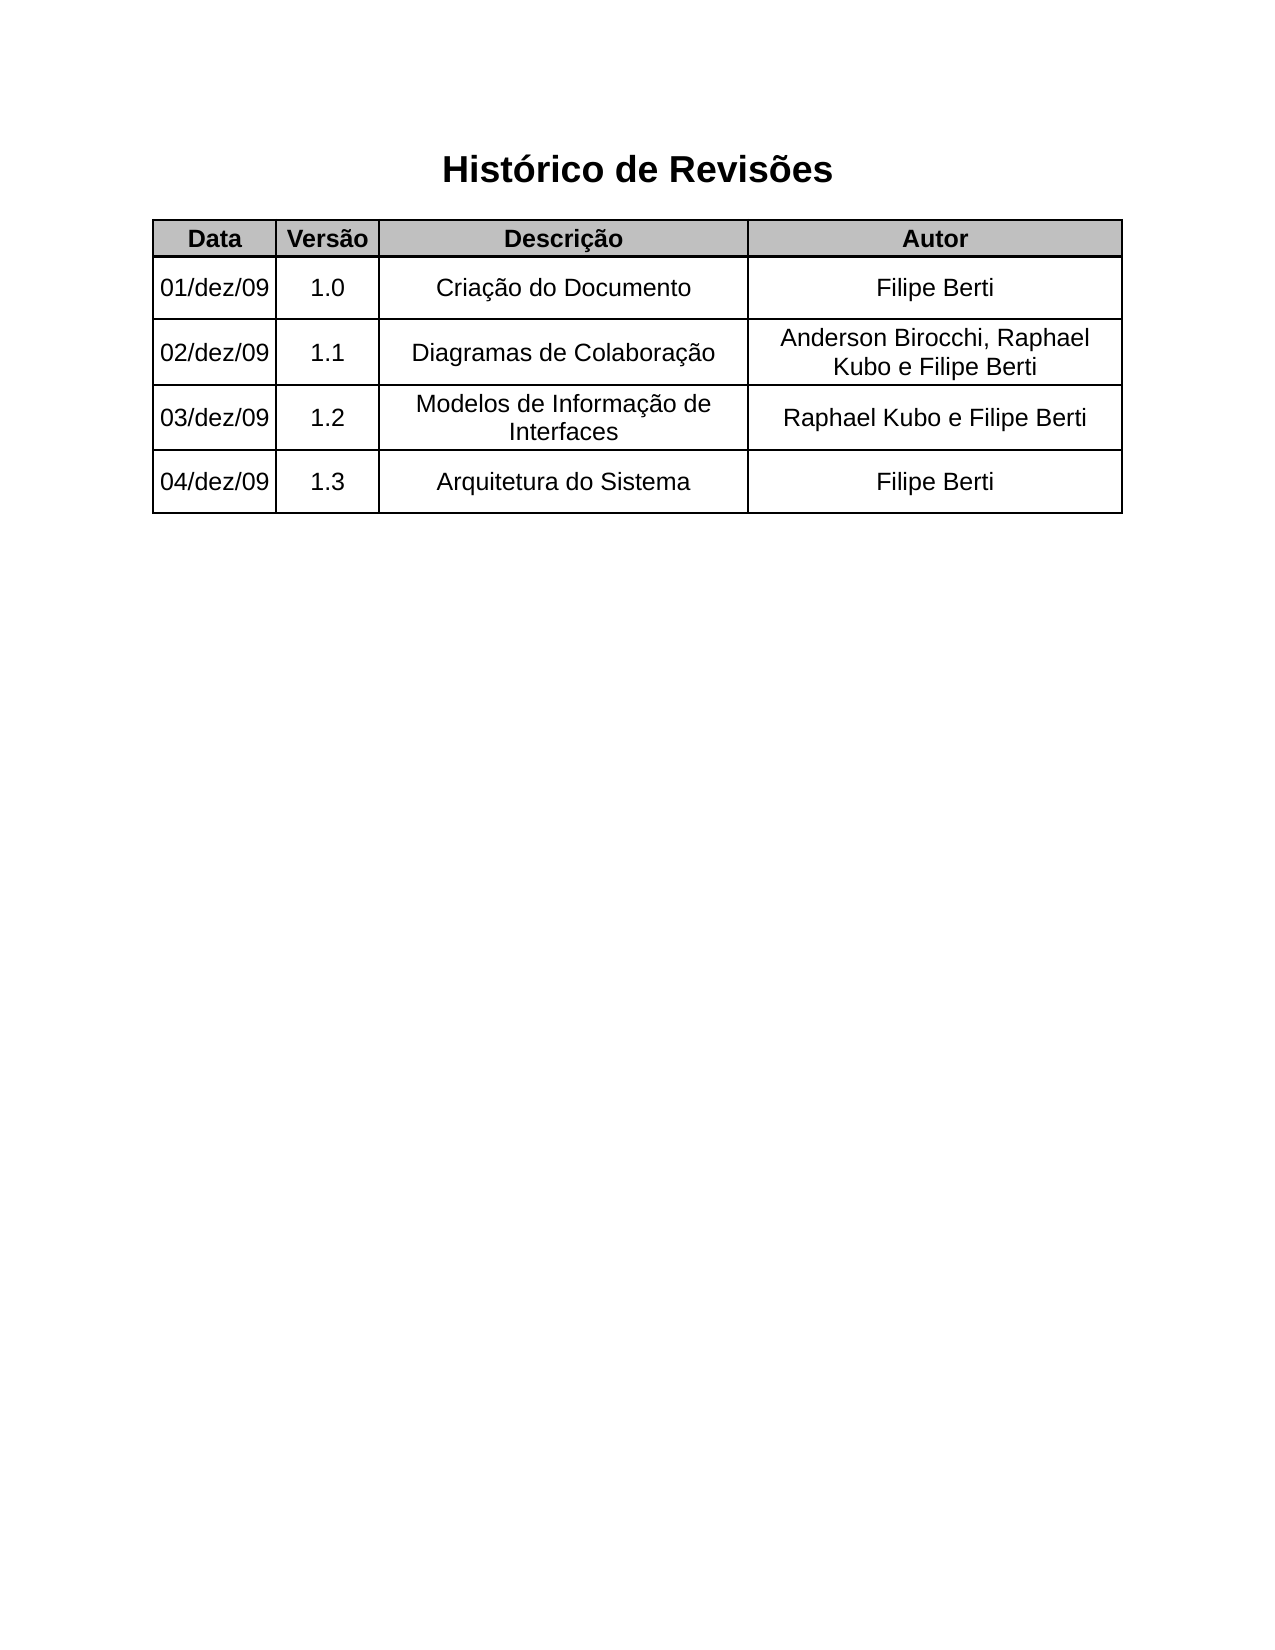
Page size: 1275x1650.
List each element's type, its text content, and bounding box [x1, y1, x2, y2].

table_cell Diagramas de Colaboração [380, 320, 747, 383]
table_cell 1.1 [277, 320, 378, 383]
table_cell Filipe Berti [749, 451, 1121, 512]
table_cell Filipe Berti [749, 258, 1121, 318]
table_cell 03/dez/09 [154, 386, 275, 449]
table_cell Arquitetura do Sistema [380, 451, 747, 512]
table_cell Criação do Documento [380, 258, 747, 318]
table_cell Raphael Kubo e Filipe Berti [749, 386, 1121, 449]
table_cell 04/dez/09 [154, 451, 275, 512]
table_header Versão [277, 221, 378, 255]
table_cell Anderson Birocchi, Raphael Kubo e Filipe Berti [749, 320, 1121, 383]
table_header Autor [749, 221, 1121, 255]
table_cell 1.2 [277, 386, 378, 449]
table_cell Modelos de Informação de Interfaces [380, 386, 747, 449]
table_cell 02/dez/09 [154, 320, 275, 383]
text Histórico de Revisões [118, 147, 1157, 190]
table_header Data [154, 221, 275, 255]
table_cell 1.3 [277, 451, 378, 512]
table_cell 1.0 [277, 258, 378, 318]
table_cell 01/dez/09 [154, 258, 275, 318]
table_header Descrição [380, 221, 747, 255]
